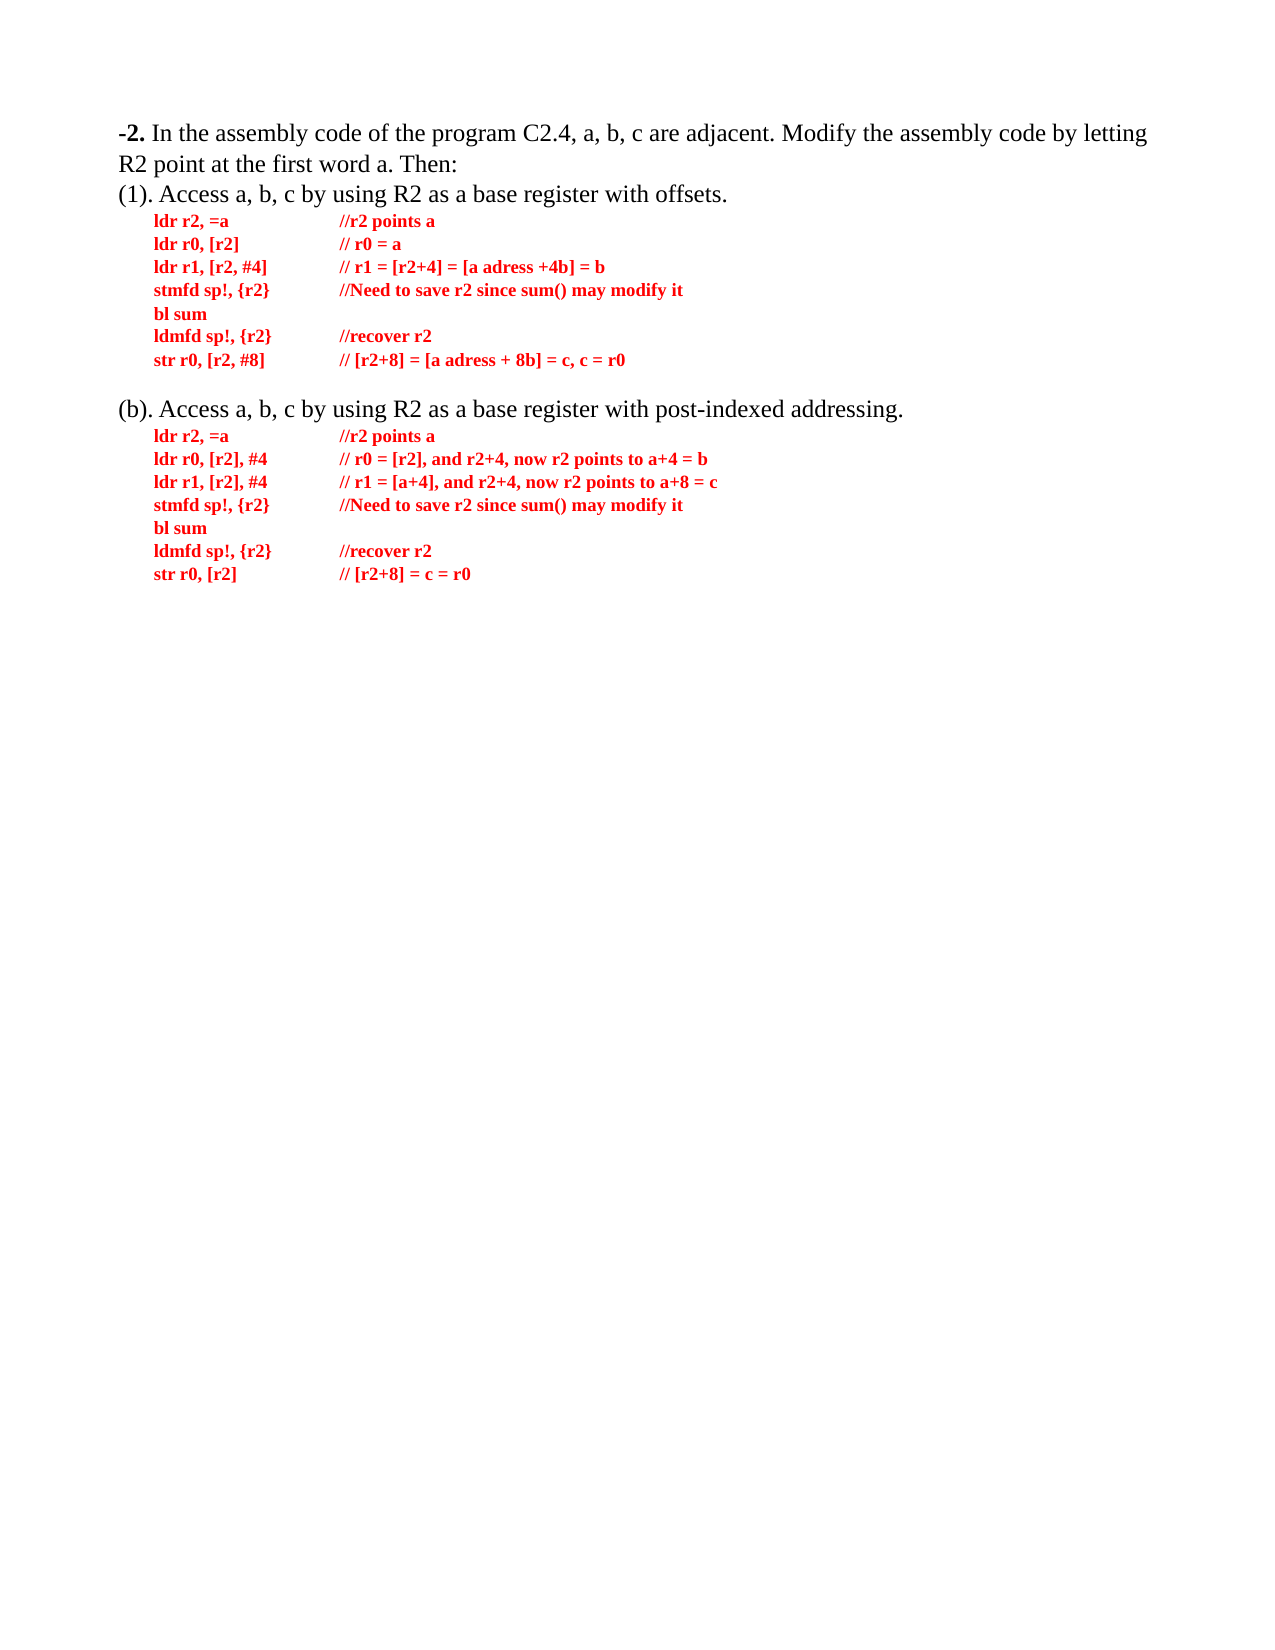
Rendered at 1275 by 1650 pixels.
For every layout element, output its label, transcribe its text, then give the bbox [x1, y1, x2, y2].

text bl sum [118, 302, 1157, 324]
text stmfd sp!, {r2} //Need to save r2 since sum() may modify it [118, 279, 1157, 301]
text -2. In the assembly code of the program C2.4, a, b, c are adjacent. Modify the assembly code by letting R2 point at the first word a. Then: [118, 118, 1157, 178]
text stmfd sp!, {r2} //Need to save r2 since sum() may modify it [118, 494, 1157, 516]
text ldr r2, =a //r2 points a [118, 425, 1157, 447]
text (1). Access a, b, c by using R2 as a base register with offsets. [118, 179, 1157, 208]
text ldr r2, =a //r2 points a [118, 210, 1157, 232]
text ldr r1, [r2], #4 // r1 = [a+4], and r2+4, now r2 points to a+8 = c [118, 471, 1157, 493]
text ldr r1, [r2, #4] // r1 = [r2+4] = [a adress +4b] = b [118, 256, 1157, 278]
text ldr r0, [r2], #4 // r0 = [r2], and r2+4, now r2 points to a+4 = b [118, 448, 1157, 470]
text ldmfd sp!, {r2} //recover r2 [118, 540, 1157, 562]
text ldr r0, [r2] // r0 = a [118, 233, 1157, 255]
text (b). Access a, b, c by using R2 as a base register with post-indexed addressing. [118, 394, 1157, 423]
text bl sum [118, 517, 1157, 539]
text str r0, [r2] // [r2+8] = c = r0 [118, 563, 1157, 585]
text str r0, [r2, #8] // [r2+8] = [a adress + 8b] = c, c = r0 [118, 348, 1157, 370]
text ldmfd sp!, {r2} //recover r2 [118, 325, 1157, 347]
